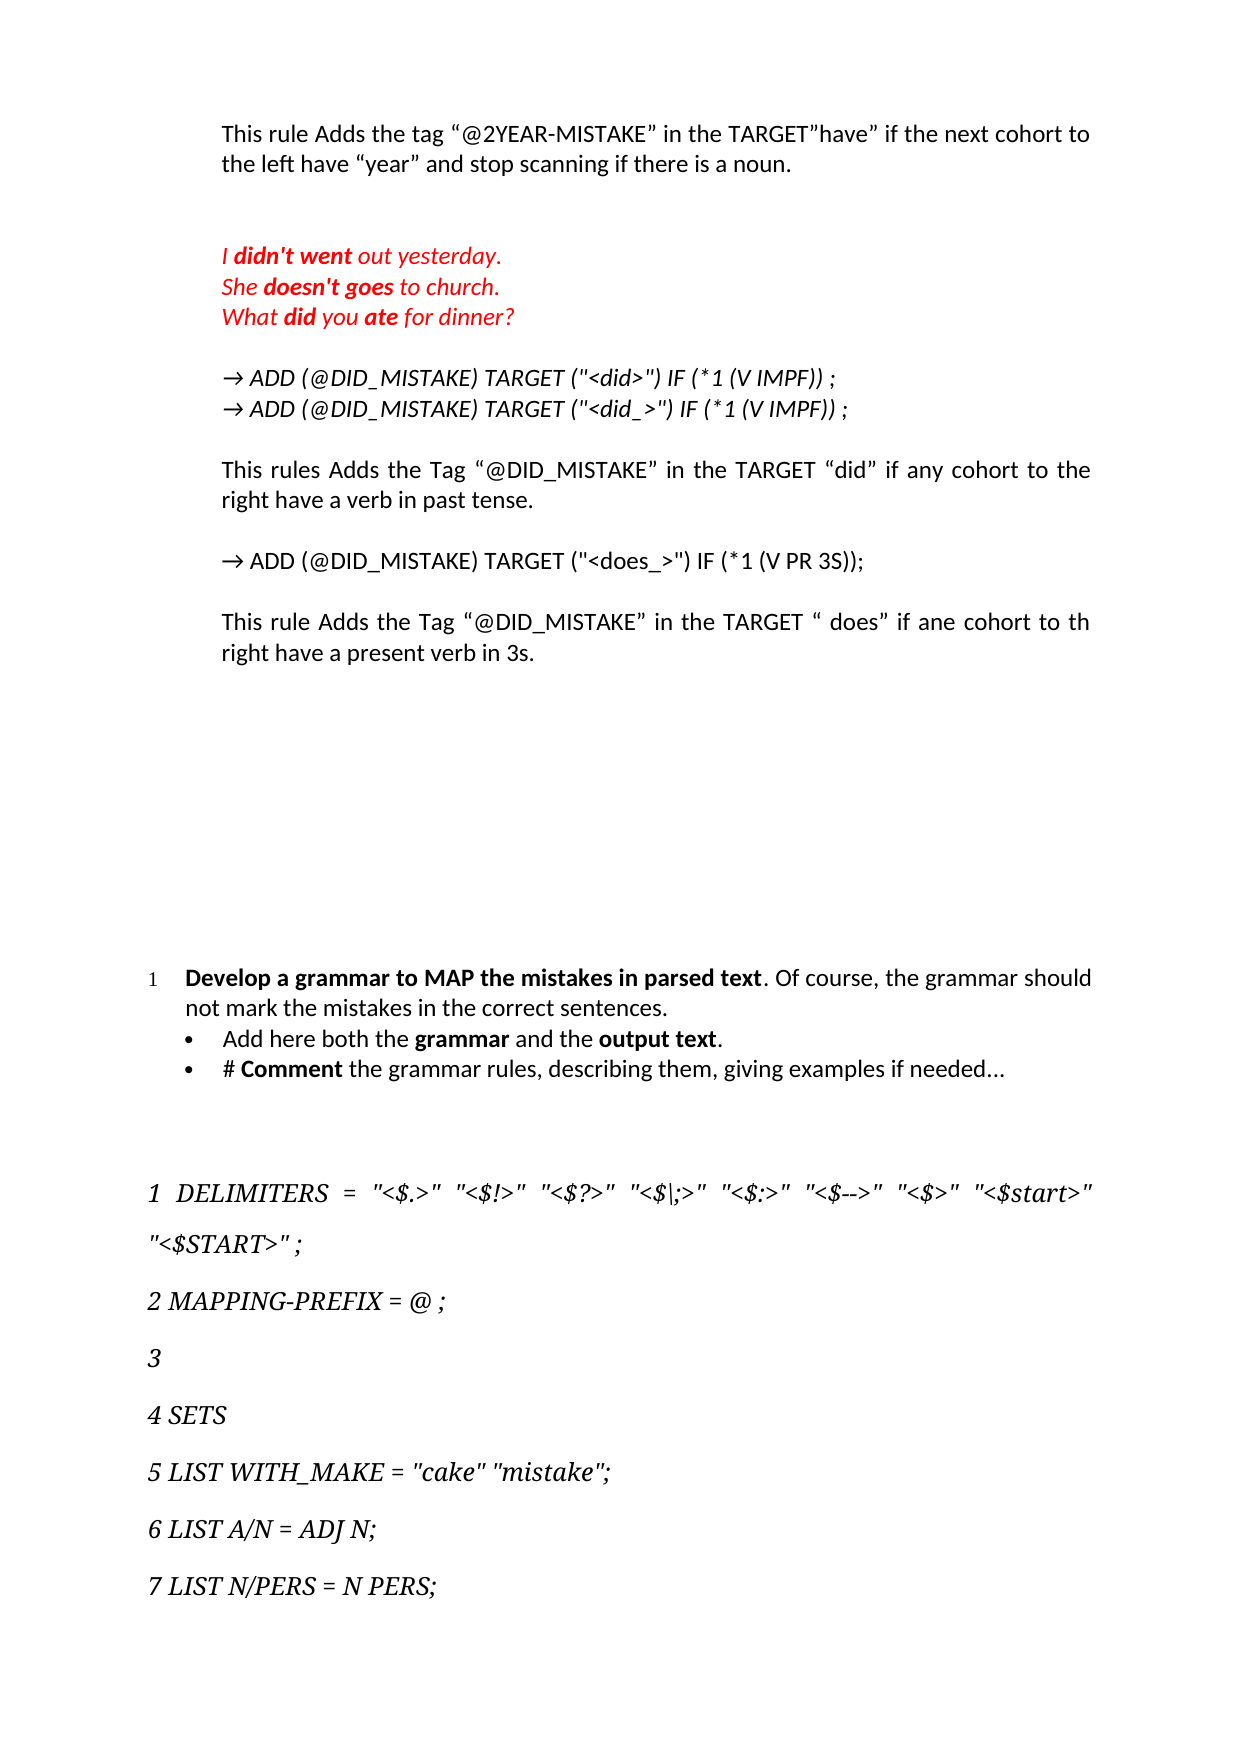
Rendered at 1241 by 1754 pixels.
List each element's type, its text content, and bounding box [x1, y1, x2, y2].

list Add here both the grammar and the output text. [185, 1023, 1092, 1053]
table_cell I didn't went out yesterday. She doesn't goes to church. What did you ate for dinner? → ADD (@DID_MISTAKE) TARGET ("<did>") IF (*1 (V IMPF)) ; → ADD (@DID_MISTAKE) TARGET ("<did_>") IF (*1 (V IMPF)) ; This rules Adds the Tag “@DID_MISTAKE” in the TARGET “did” if any cohort to the right have a verb in past tense. → ADD (@DID_MISTAKE) TARGET ("<does_>") IF (*1 (V PR 3S)); This rule Adds the Tag “@DID_MISTAKE” in the TARGET “ does” if ane cohort to th right have a present verb in 3s. [148, 210, 1092, 789]
list # Comment the grammar rules, describing them, giving examples if needed... [185, 1053, 1092, 1084]
list Develop a grammar to MAP the mistakes in parsed text. Of course, the grammar should not mark the mistakes in the correct sentences. [148, 962, 1092, 1023]
table_header 1 DELIMITERS = "<$.>" "<$!>" "<$?>" "<$\;>" "<$:>" "<$-->" "<$>" "<$start>" "<$START>" ; 2 MAPPING-PREFIX = @ ; 3 4 SETS 5 LIST WITH_MAKE = "cake" "mistake"; 6 LIST A/N = ADJ N; 7 LIST N/PERS = N PERS; [148, 1170, 1092, 1623]
table_cell This rule Adds the tag “@2YEAR-MISTAKE” in the TARGET”have” if the next cohort to the left have “year” and stop scanning if there is a noun. [148, 118, 1092, 210]
